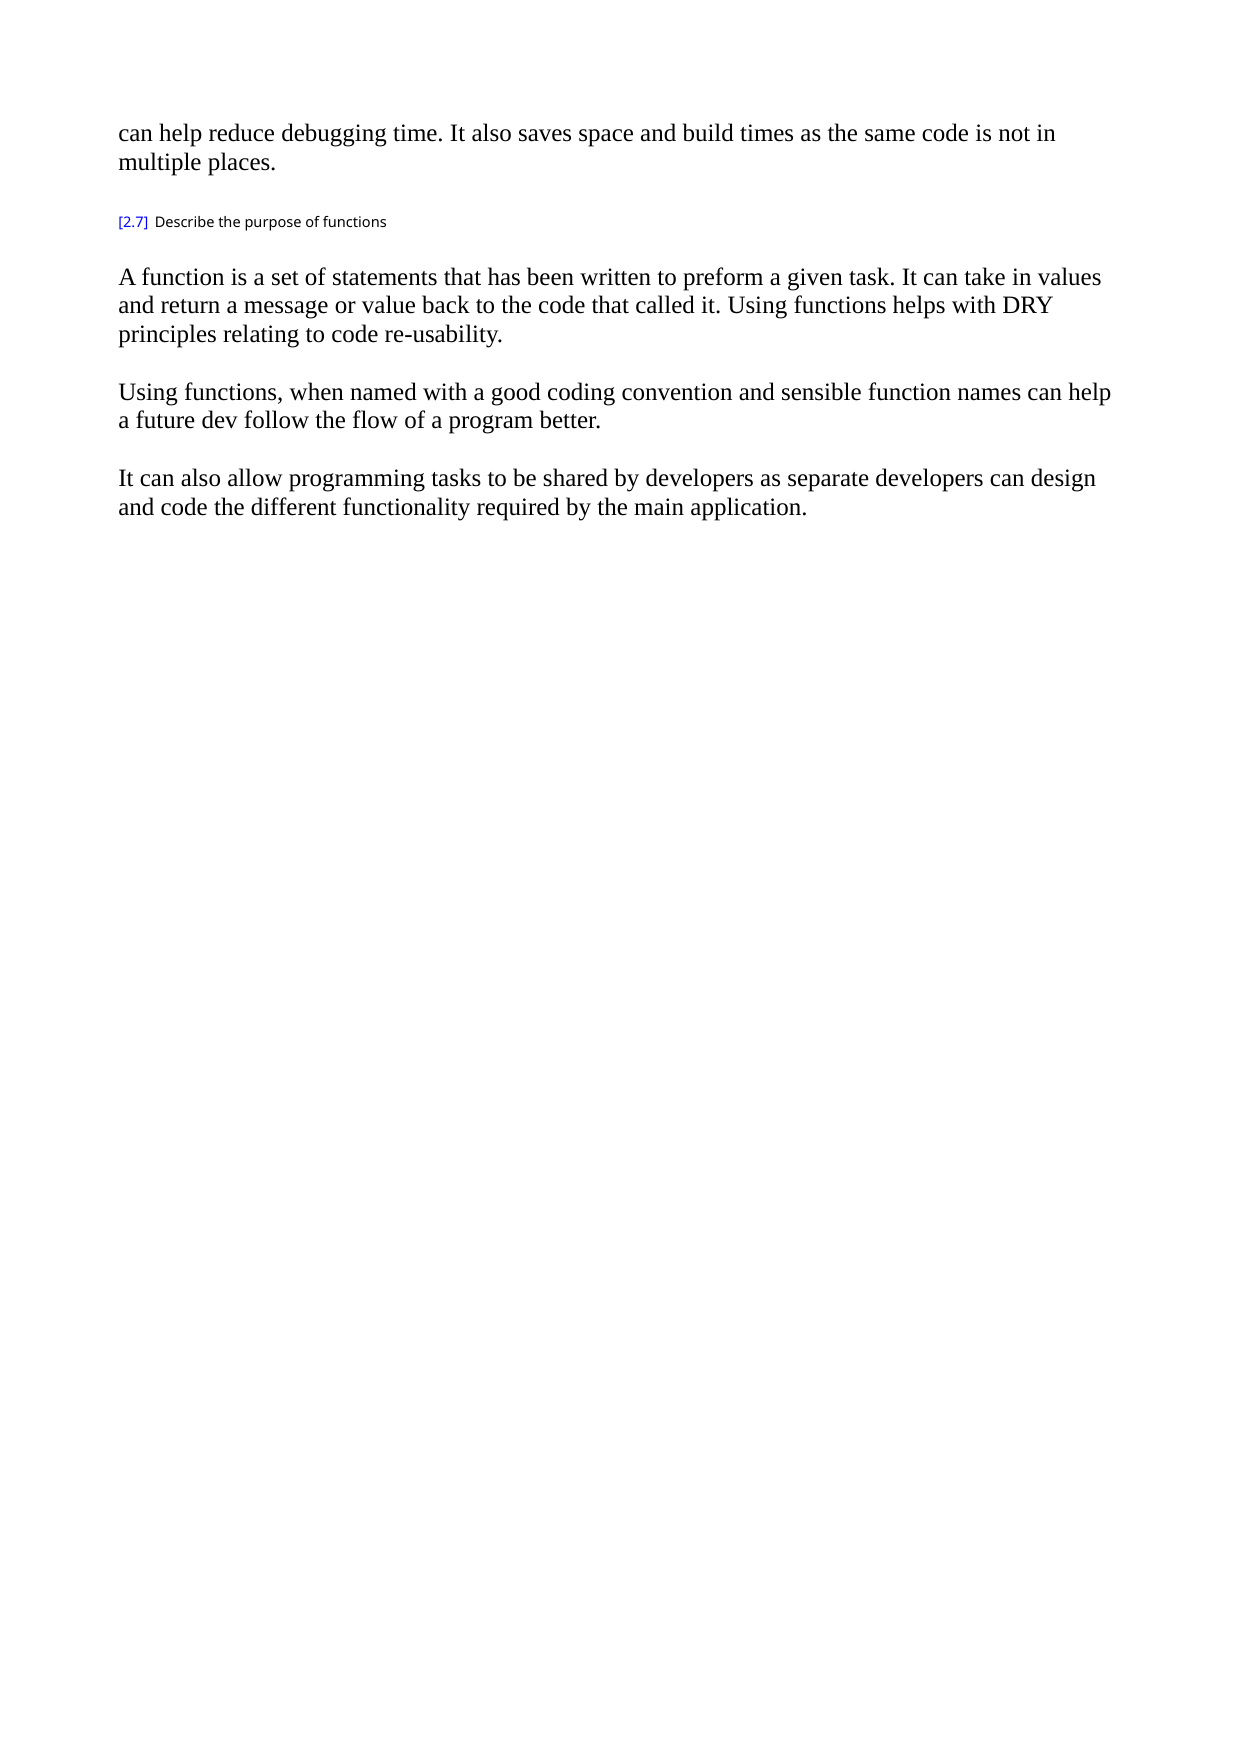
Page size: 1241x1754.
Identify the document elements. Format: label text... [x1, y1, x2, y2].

text It can also allow programming tasks to be shared by developers as separate developers can design and code the different functionality required by the main application. [118, 463, 1122, 521]
text A function is a set of statements that has been written to preform a given task. It can take in values and return a message or value back to the code that called it. Using functions helps with DRY principles relating to code re-usability. [118, 262, 1122, 348]
text [2.7] Describe the purpose of functions [118, 204, 1122, 233]
text can help reduce debugging time. It also saves space and build times as the same code is not in multiple places. [118, 118, 1122, 176]
text Using functions, when named with a good coding convention and sensible function names can help a future dev follow the flow of a program better. [118, 377, 1122, 434]
